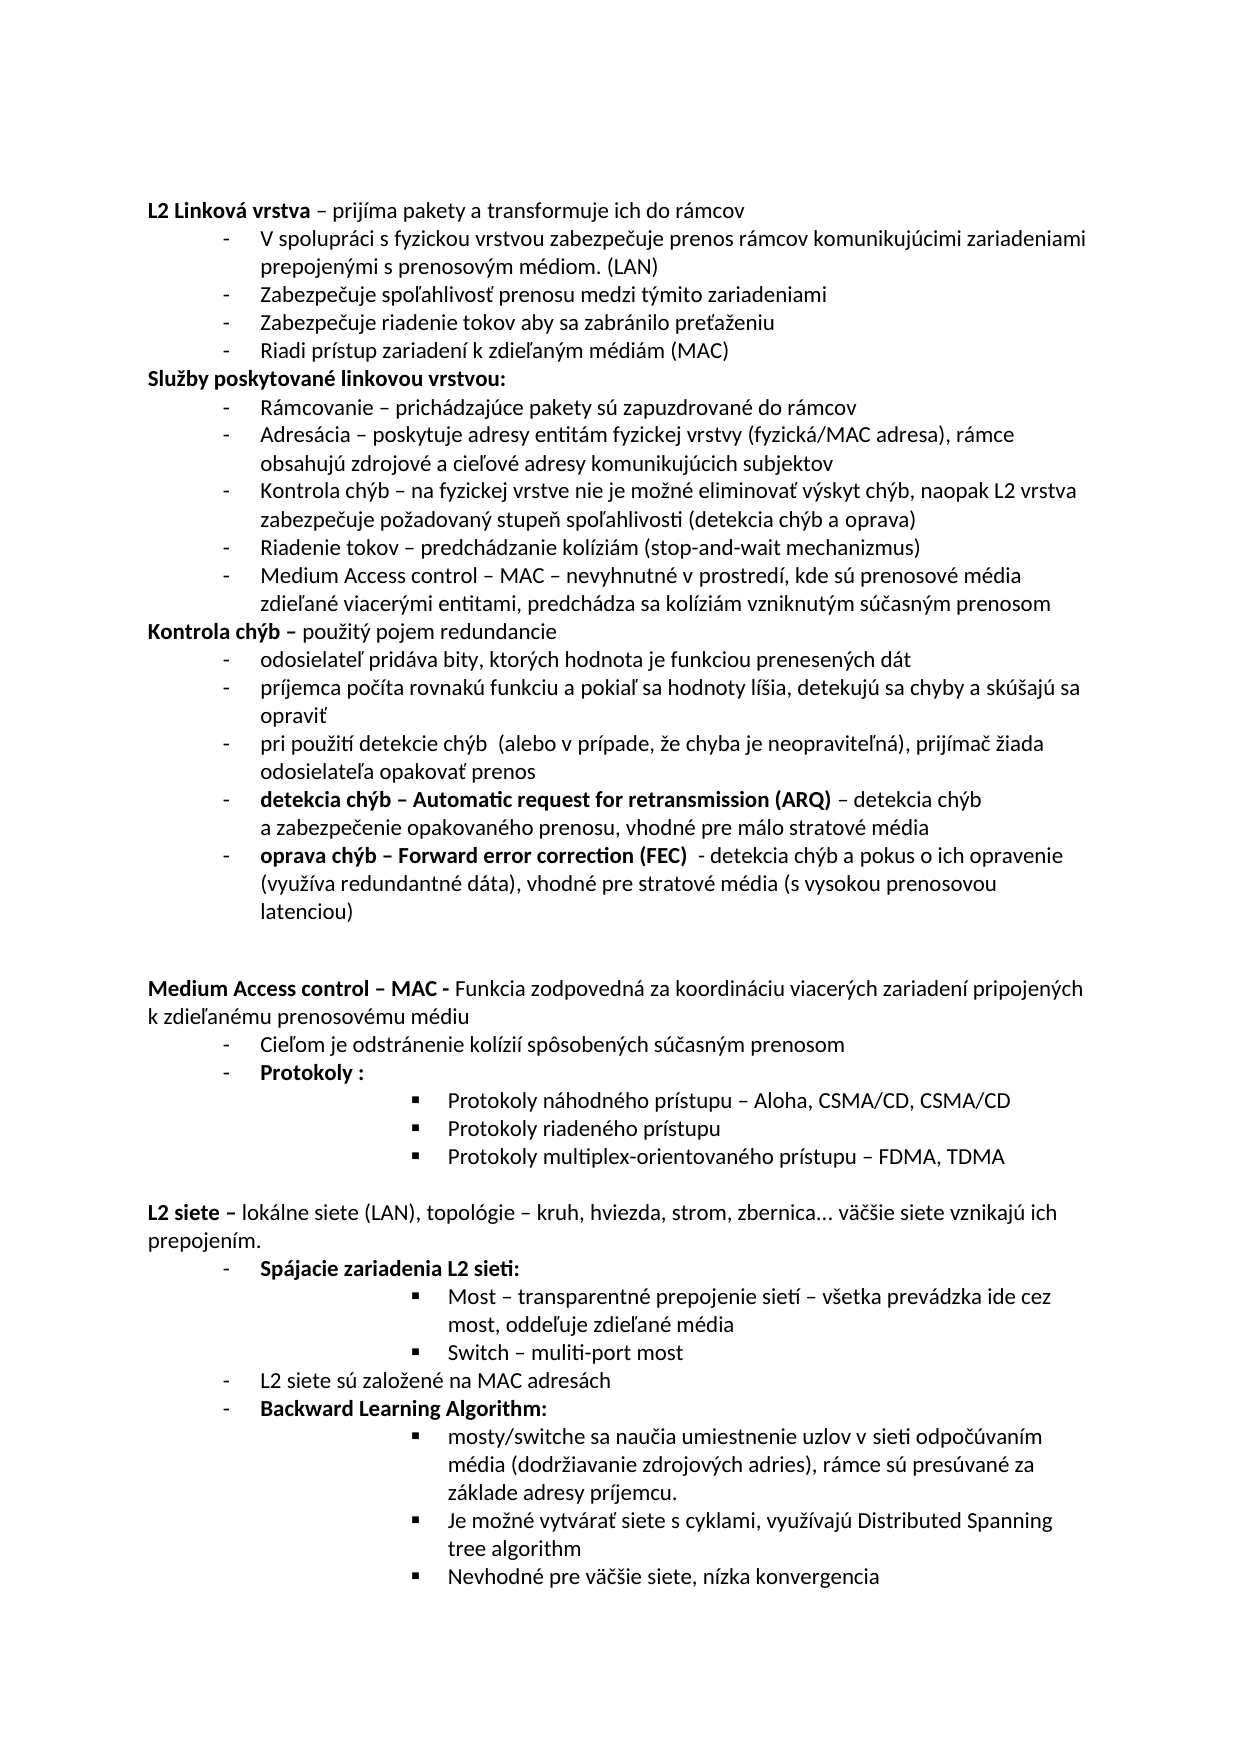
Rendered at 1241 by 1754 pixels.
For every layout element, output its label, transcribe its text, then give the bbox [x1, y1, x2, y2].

list Protokoly náhodného prístupu – Aloha, CSMA/CD, CSMA/CD [410, 1086, 1093, 1114]
list Adresácia – poskytuje adresy entitám fyzickej vrstvy (fyzická/MAC adresa), rámce obsahujú zdrojové a cieľové adresy komunikujúcich subjektov [223, 421, 1093, 477]
text Medium Access control – MAC - Funkcia zodpovedná za koordináciu viacerých zariadení pripojených k zdieľanému prenosovému médiu [148, 974, 1093, 1030]
list Kontrola chýb – na fyzickej vrstve nie je možné eliminovať výskyt chýb, naopak L2 vrstva zabezpečuje požadovaný stupeň spoľahlivosti (detekcia chýb a oprava) [223, 477, 1093, 533]
list Zabezpečuje spoľahlivosť prenosu medzi týmito zariadeniami [223, 281, 1093, 308]
list Rámcovanie – prichádzajúce pakety sú zapuzdrované do rámcov [223, 393, 1093, 421]
list príjemca počíta rovnakú funkciu a pokiaľ sa hodnoty líšia, detekujú sa chyby a skúšajú sa opraviť [223, 673, 1093, 729]
list Spájacie zariadenia L2 sieti: [223, 1254, 1093, 1282]
list mosty/switche sa naučia umiestnenie uzlov v sieti odpočúvaním média (dodržiavanie zdrojových adries), rámce sú presúvané za základe adresy príjemcu. [410, 1422, 1093, 1506]
list Most – transparentné prepojenie sietí – všetka prevádzka ide cez most, oddeľuje zdieľané média [410, 1282, 1093, 1338]
list Riadi prístup zariadení k zdieľaným médiám (MAC) [223, 337, 1093, 364]
list Riadenie tokov – predchádzanie kolíziám (stop-and-wait mechanizmus) [223, 533, 1093, 561]
text L2 siete – lokálne siete (LAN), topológie – kruh, hviezda, strom, zbernica... väčšie siete vznikajú ich prepojením. [148, 1198, 1093, 1254]
list Protokoly riadeného prístupu [410, 1114, 1093, 1142]
list L2 siete sú založené na MAC adresách [223, 1366, 1093, 1394]
list Zabezpečuje riadenie tokov aby sa zabránilo preťaženiu [223, 308, 1093, 337]
list Cieľom je odstránenie kolízií spôsobených súčasným prenosom [223, 1030, 1093, 1058]
list Switch – muliti-port most [410, 1338, 1093, 1366]
list pri použití detekcie chýb (alebo v prípade, že chyba je neopraviteľná), prijímač žiada odosielateľa opakovať prenos [223, 729, 1093, 785]
list Je možné vytvárať siete s cyklami, využívajú Distributed Spanning tree algorithm [410, 1506, 1093, 1562]
list V spolupráci s fyzickou vrstvou zabezpečuje prenos rámcov komunikujúcimi zariadeniami prepojenými s prenosovým médiom. (LAN) [223, 224, 1093, 281]
list Protokoly multiplex-orientovaného prístupu – FDMA, TDMA [410, 1142, 1093, 1170]
text Kontrola chýb – použitý pojem redundancie [148, 617, 1093, 645]
text Služby poskytované linkovou vrstvou: [148, 364, 1093, 393]
list detekcia chýb – Automatic request for retransmission (ARQ) – detekcia chýb a zabezpečenie opakovaného prenosu, vhodné pre málo stratové média [223, 785, 1093, 841]
list Backward Learning Algorithm: [223, 1394, 1093, 1422]
list Nevhodné pre väčšie siete, nízka konvergencia [410, 1562, 1093, 1590]
list Medium Access control – MAC – nevyhnutné v prostredí, kde sú prenosové média zdieľané viacerými entitami, predchádza sa kolíziám vzniknutým súčasným prenosom [223, 561, 1093, 617]
text L2 Linková vrstva – prijíma pakety a transformuje ich do rámcov [148, 196, 1093, 224]
list oprava chýb – Forward error correction (FEC) - detekcia chýb a pokus o ich opravenie (využíva redundantné dáta), vhodné pre stratové média (s vysokou prenosovou latenciou) [223, 841, 1093, 925]
list odosielateľ pridáva bity, ktorých hodnota je funkciou prenesených dát [223, 645, 1093, 673]
list Protokoly : [223, 1058, 1093, 1086]
